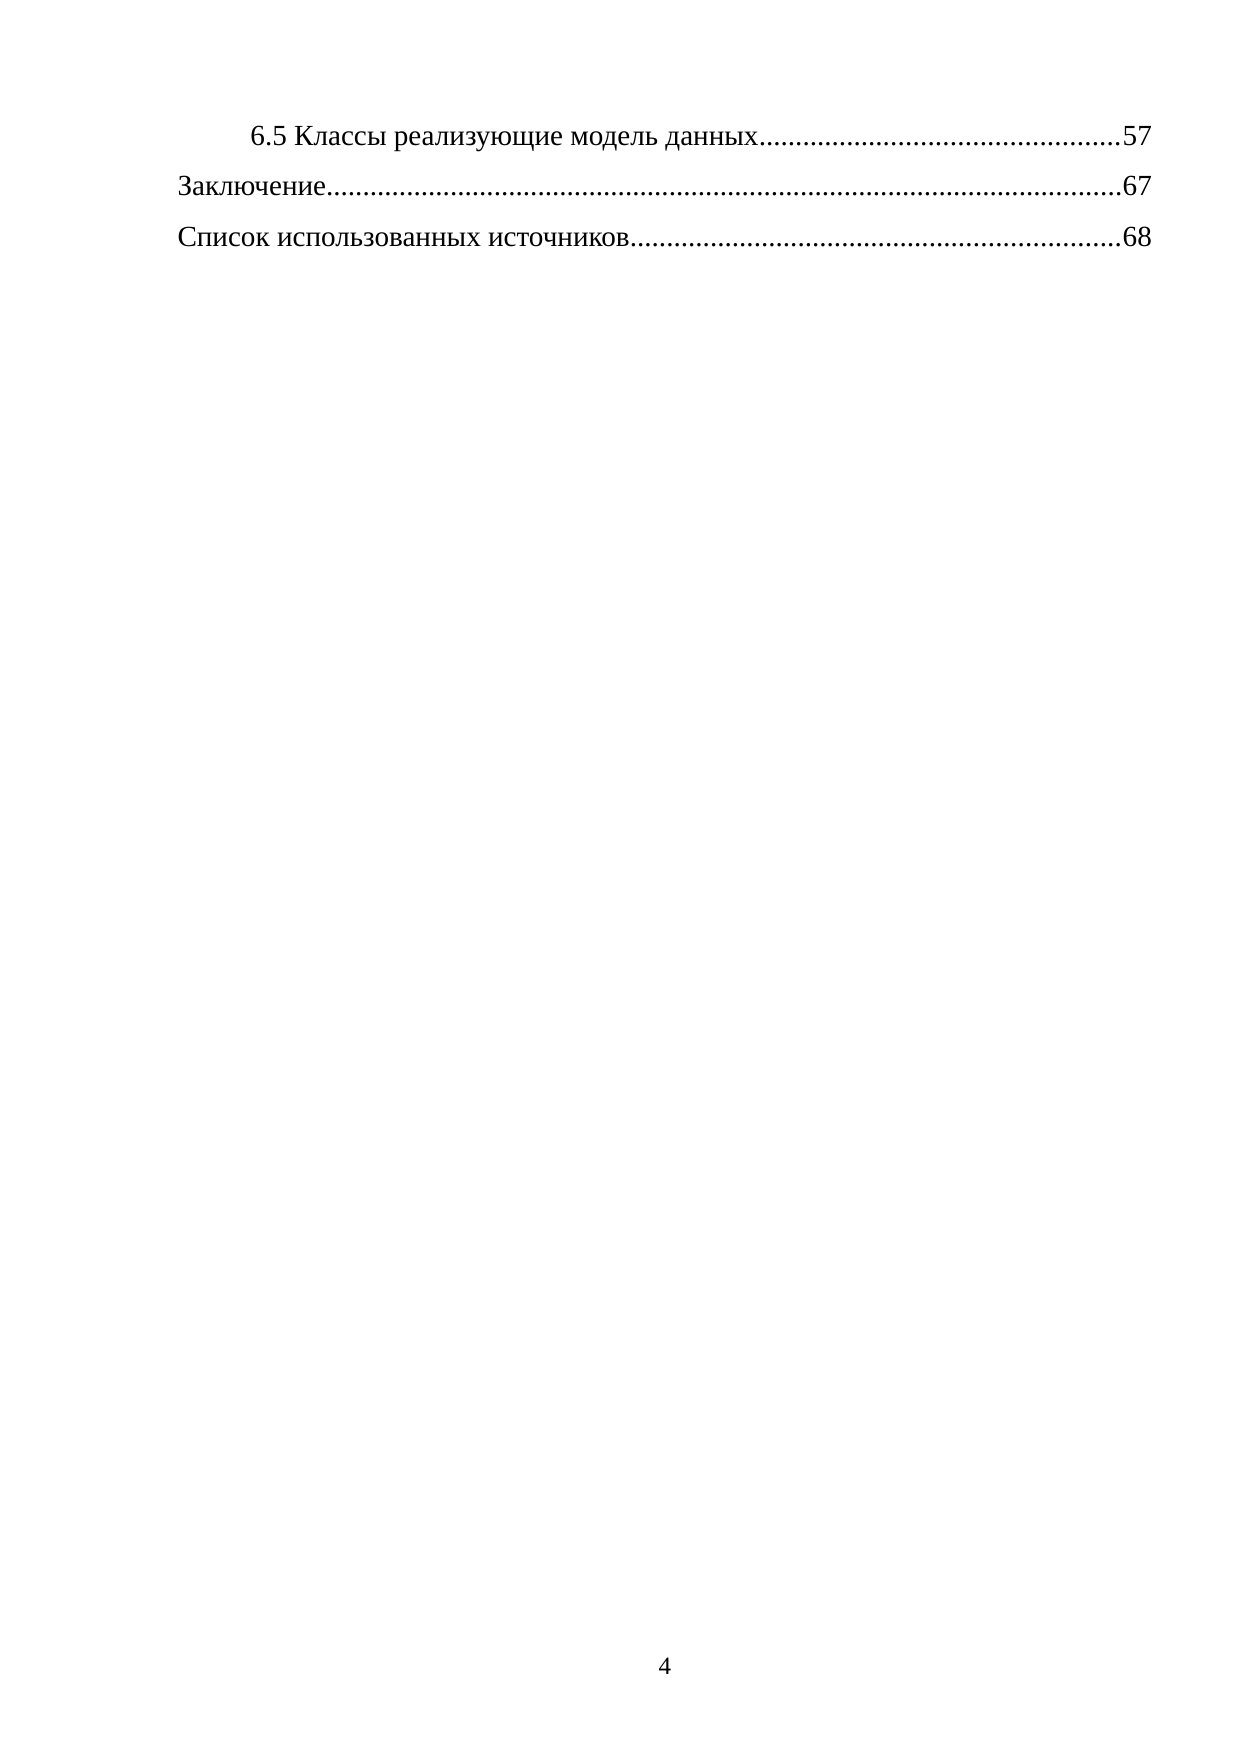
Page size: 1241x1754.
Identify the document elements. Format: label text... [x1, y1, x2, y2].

text Список использованных источников 68 [177, 219, 1152, 252]
text Заключение 67 [177, 168, 1152, 202]
text 6.5 Классы реализующие модель данных 57 [177, 118, 1152, 152]
